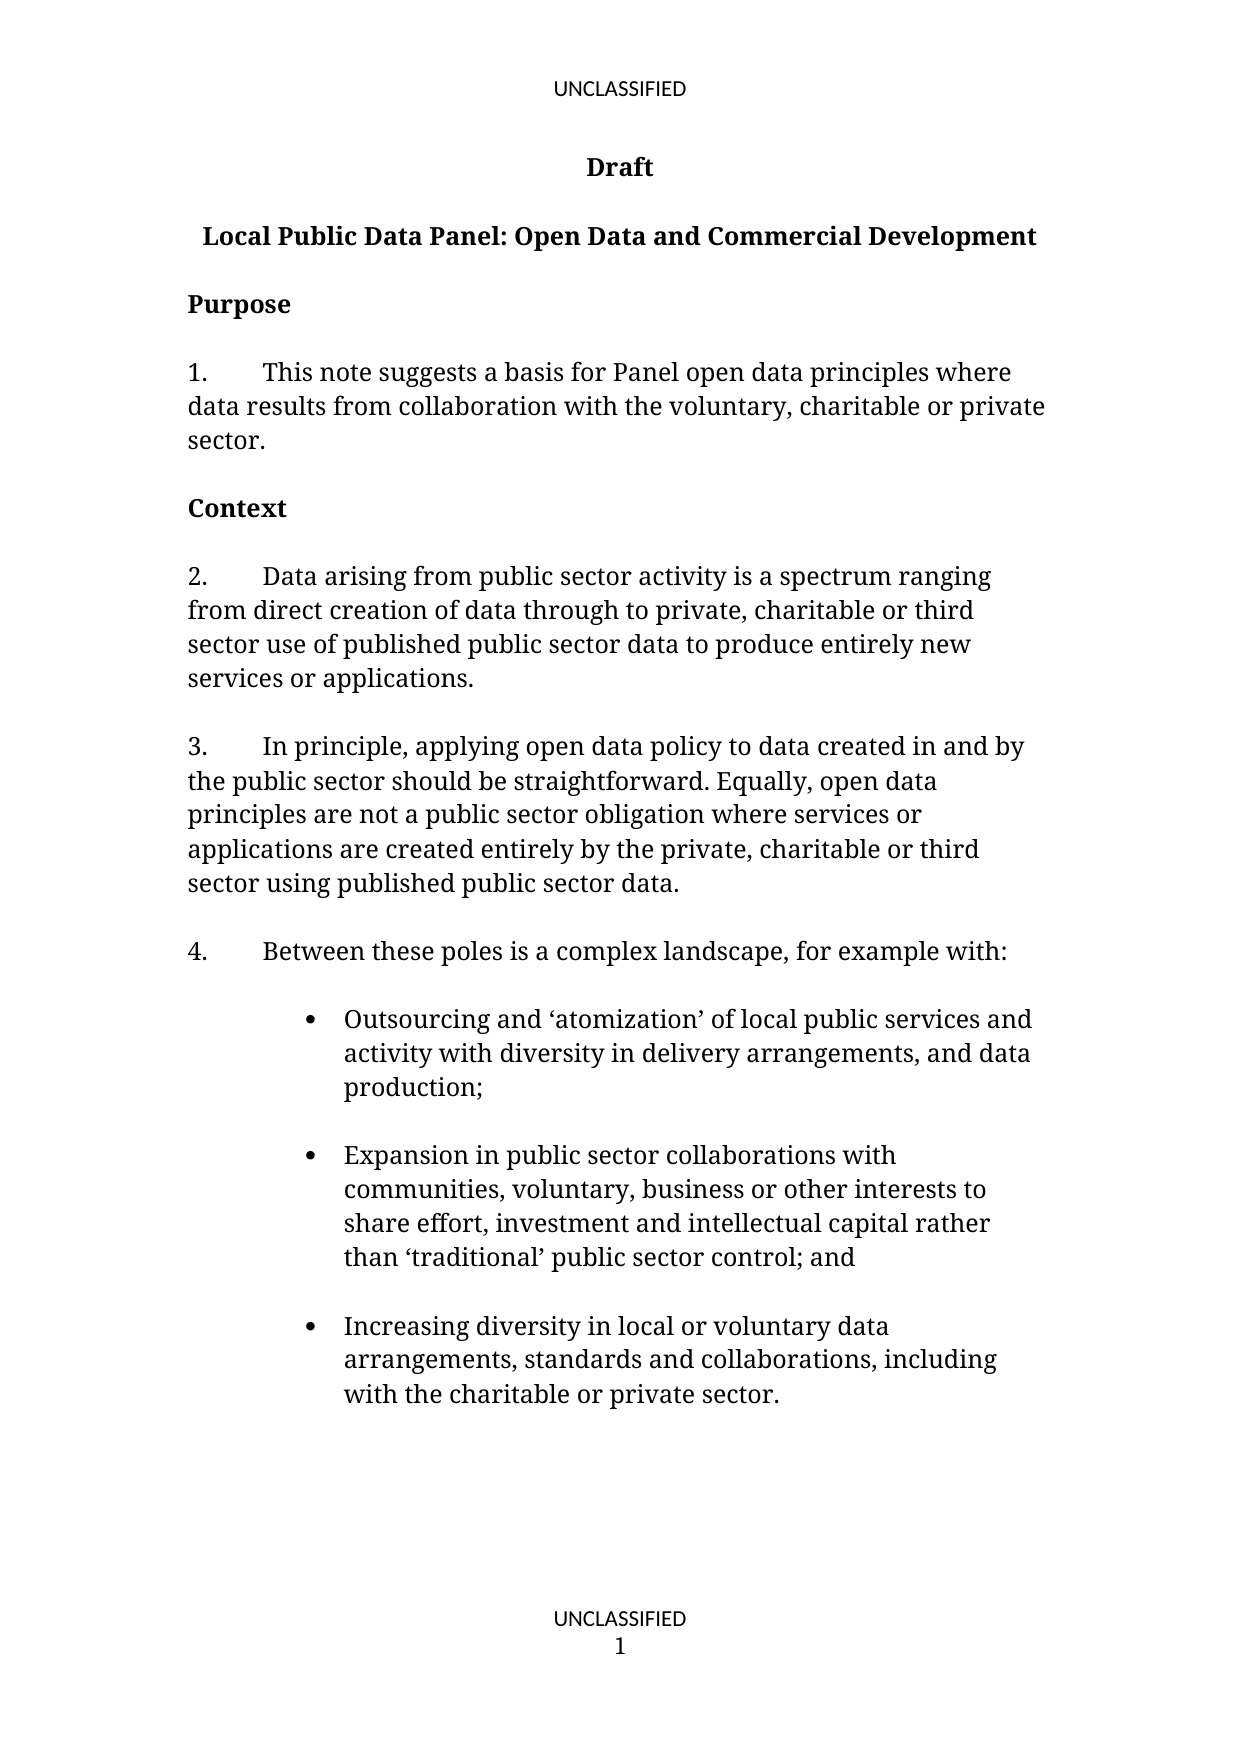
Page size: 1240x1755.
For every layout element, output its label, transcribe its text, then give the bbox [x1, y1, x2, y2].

list Increasing diversity in local or voluntary data arrangements, standards and collaborations, including with the charitable or private sector. [306, 1308, 1052, 1410]
text 1. This note suggests a basis for Panel open data principles where data results from collaboration with the voluntary, charitable or private sector. [187, 354, 1052, 457]
text Local Public Data Panel: Open Data and Commercial Development [187, 218, 1052, 252]
text Draft [187, 150, 1052, 184]
text 3. In principle, applying open data policy to data created in and by the public sector should be straightforward. Equally, open data principles are not a public sector obligation where services or applications are created entirely by the private, charitable or third sector using published public sector data. [187, 729, 1052, 899]
text Purpose [187, 286, 1052, 320]
list Outsourcing and ‘atomization’ of local public services and activity with diversity in delivery arrangements, and data production; [306, 1002, 1052, 1104]
text Context [187, 491, 1052, 525]
text 2. Data arising from public sector activity is a spectrum ranging from direct creation of data through to private, charitable or third sector use of published public sector data to produce entirely new services or applications. [187, 559, 1052, 695]
list Expansion in public sector collaborations with communities, voluntary, business or other interests to share effort, investment and intellectual capital rather than ‘traditional’ public sector control; and [306, 1138, 1052, 1274]
text 4. Between these poles is a complex landscape, for example with: [187, 933, 1052, 967]
